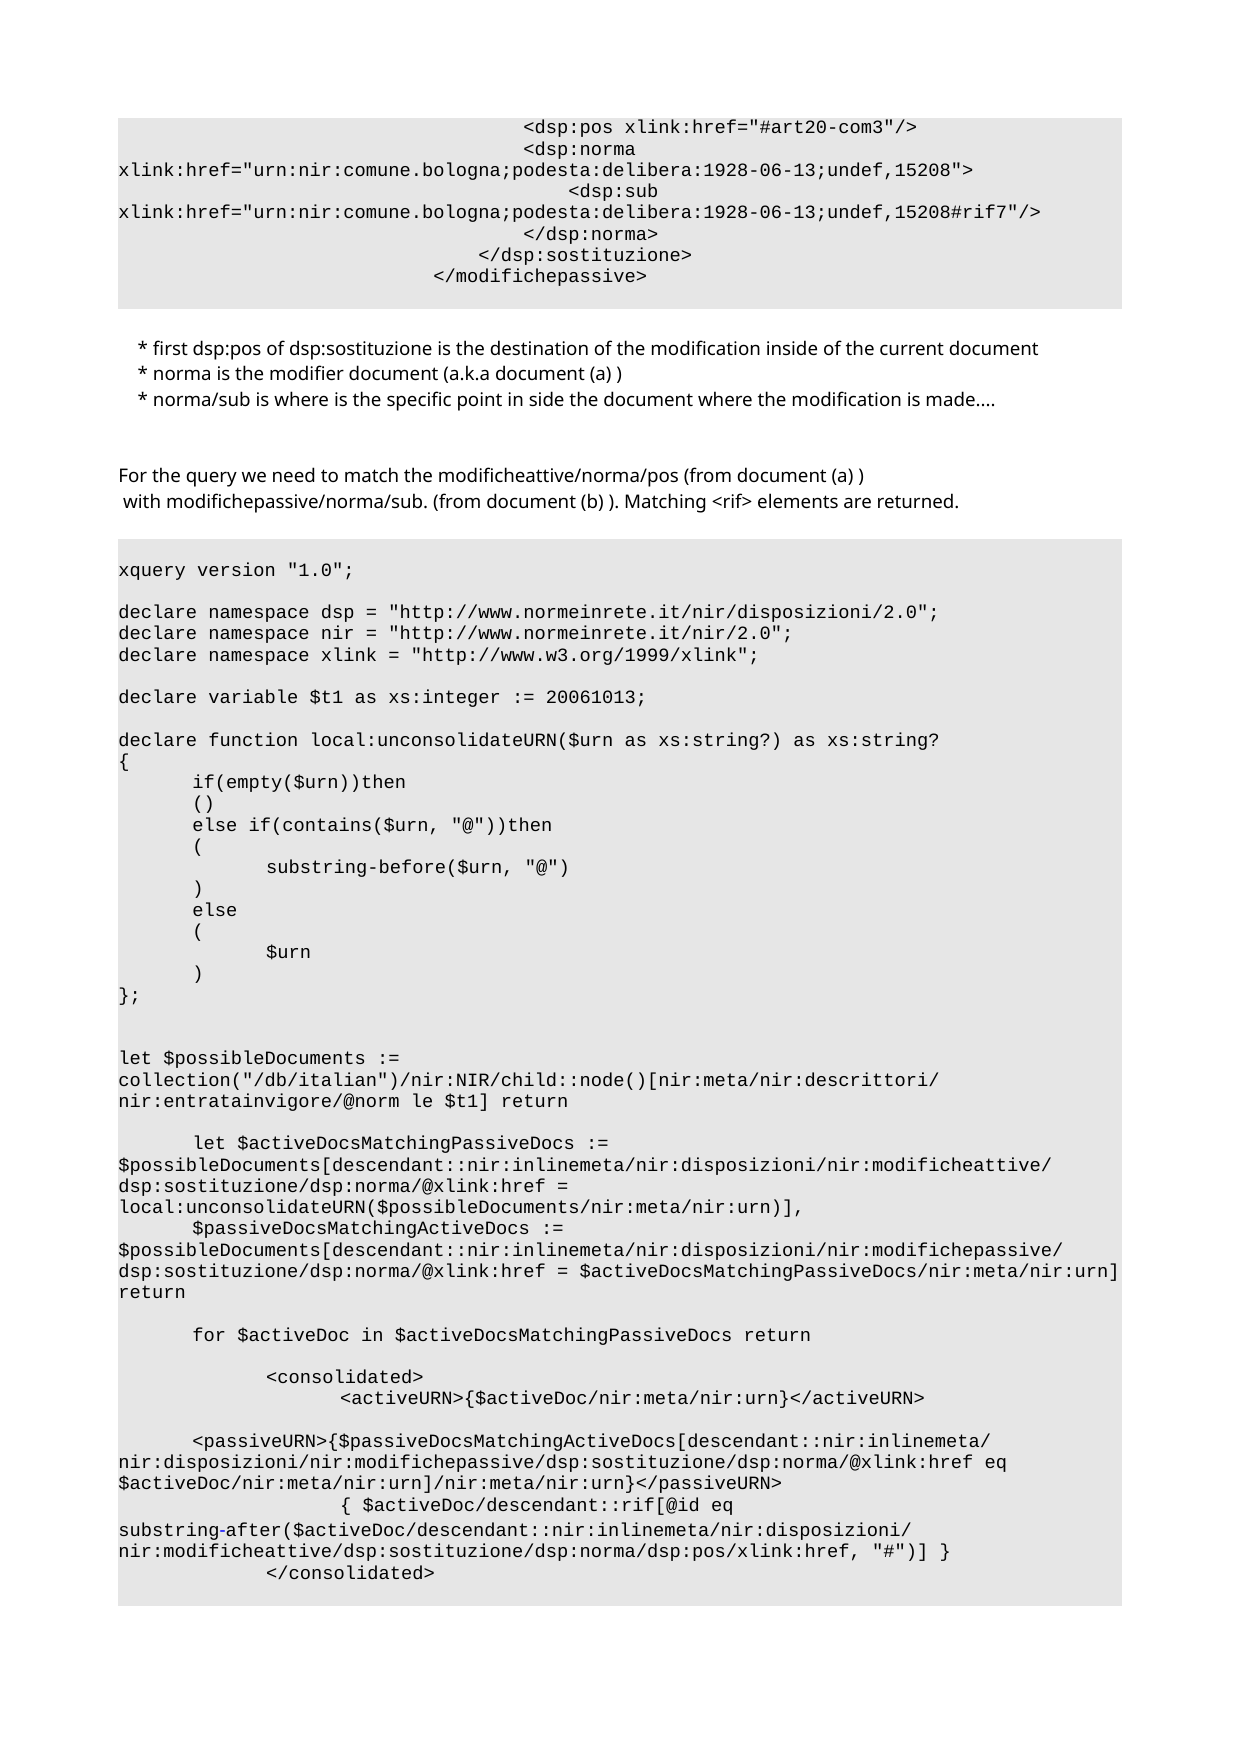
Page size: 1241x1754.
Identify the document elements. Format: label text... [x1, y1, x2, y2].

text { $activeDoc/descendant::rif[@id eq substring-after($activeDoc/descendant::nir:inlinemeta/nir:disposizioni/nir:modificheattive/dsp:sostituzione/dsp:norma/dsp:pos/xlink:href, "#")] } [118, 1495, 1122, 1563]
text declare namespace dsp = "http://www.normeinrete.it/nir/disposizioni/2.0"; [118, 603, 1122, 624]
text for $activeDoc in $activeDocsMatchingPassiveDocs return [118, 1325, 1122, 1347]
text declare function local:unconsolidateURN($urn as xs:string?) as xs:string? [118, 730, 1122, 752]
text <consolidated> [118, 1368, 1122, 1389]
text let $possibleDocuments := collection("/db/italian")/nir:NIR/child::node()[nir:meta/nir:descrittori/nir:entratainvigore/@norm le $t1] return [118, 1049, 1122, 1113]
text declare variable $t1 as xs:integer := 20061013; [118, 688, 1122, 709]
text ( [118, 837, 1122, 858]
text <passiveURN>{$passiveDocsMatchingActiveDocs[descendant::nir:inlinemeta/nir:disposizioni/nir:modifichepassive/dsp:sostituzione/dsp:norma/@xlink:href eq $activeDoc/nir:meta/nir:urn]/nir:meta/nir:urn}</passiveURN> [118, 1410, 1122, 1495]
text let $activeDocsMatchingPassiveDocs := $possibleDocuments[descendant::nir:inlinemeta/nir:disposizioni/nir:modificheattive/dsp:sostituzione/dsp:norma/@xlink:href = local:unconsolidateURN($possibleDocuments/nir:meta/nir:urn)], [118, 1134, 1122, 1219]
text * first dsp:pos of dsp:sostituzione is the destination of the modification inside of the current document [118, 335, 1122, 360]
text <dsp:norma xlink:href="urn:nir:comune.bologna;podesta:delibera:1928-06-13;undef,15208"> [118, 139, 1122, 182]
text <activeURN>{$activeDoc/nir:meta/nir:urn}</activeURN> [118, 1389, 1122, 1410]
text }; [118, 985, 1122, 1007]
text () [118, 794, 1122, 815]
text $urn [118, 943, 1122, 964]
text else if(contains($urn, "@"))then [118, 815, 1122, 837]
text with modifichepassive/norma/sub. (from document (b) ). Matching <rif> elements are returned. [118, 488, 1122, 513]
text <dsp:pos xlink:href="#art20-com3"/> [118, 118, 1122, 139]
text ) [118, 964, 1122, 985]
text xquery version "1.0"; [118, 560, 1122, 582]
text * norma/sub is where is the specific point in side the document where the modification is made.... [118, 386, 1122, 411]
text </dsp:norma> [118, 224, 1122, 246]
text * norma is the modifier document (a.k.a document (a) ) [118, 360, 1122, 386]
text $passiveDocsMatchingActiveDocs := $possibleDocuments[descendant::nir:inlinemeta/nir:disposizioni/nir:modifichepassive/dsp:sostituzione/dsp:norma/@xlink:href = $activeDocsMatchingPassiveDocs/nir:meta/nir:urn] return [118, 1219, 1122, 1304]
text </modifichepassive> [118, 267, 1122, 288]
text <dsp:sub xlink:href="urn:nir:comune.bologna;podesta:delibera:1928-06-13;undef,15208#rif7"/> [118, 182, 1122, 224]
text substring-before($urn, "@") [118, 858, 1122, 879]
text declare namespace nir = "http://www.normeinrete.it/nir/2.0"; [118, 624, 1122, 645]
text </consolidated> [118, 1563, 1122, 1585]
text declare namespace xlink = "http://www.w3.org/1999/xlink"; [118, 645, 1122, 667]
text { [118, 752, 1122, 773]
text ( [118, 922, 1122, 943]
text </dsp:sostituzione> [118, 246, 1122, 267]
text if(empty($urn))then [118, 773, 1122, 794]
text else [118, 900, 1122, 922]
text ) [118, 879, 1122, 900]
text For the query we need to match the modificheattive/norma/pos (from document (a) ) [118, 462, 1122, 488]
